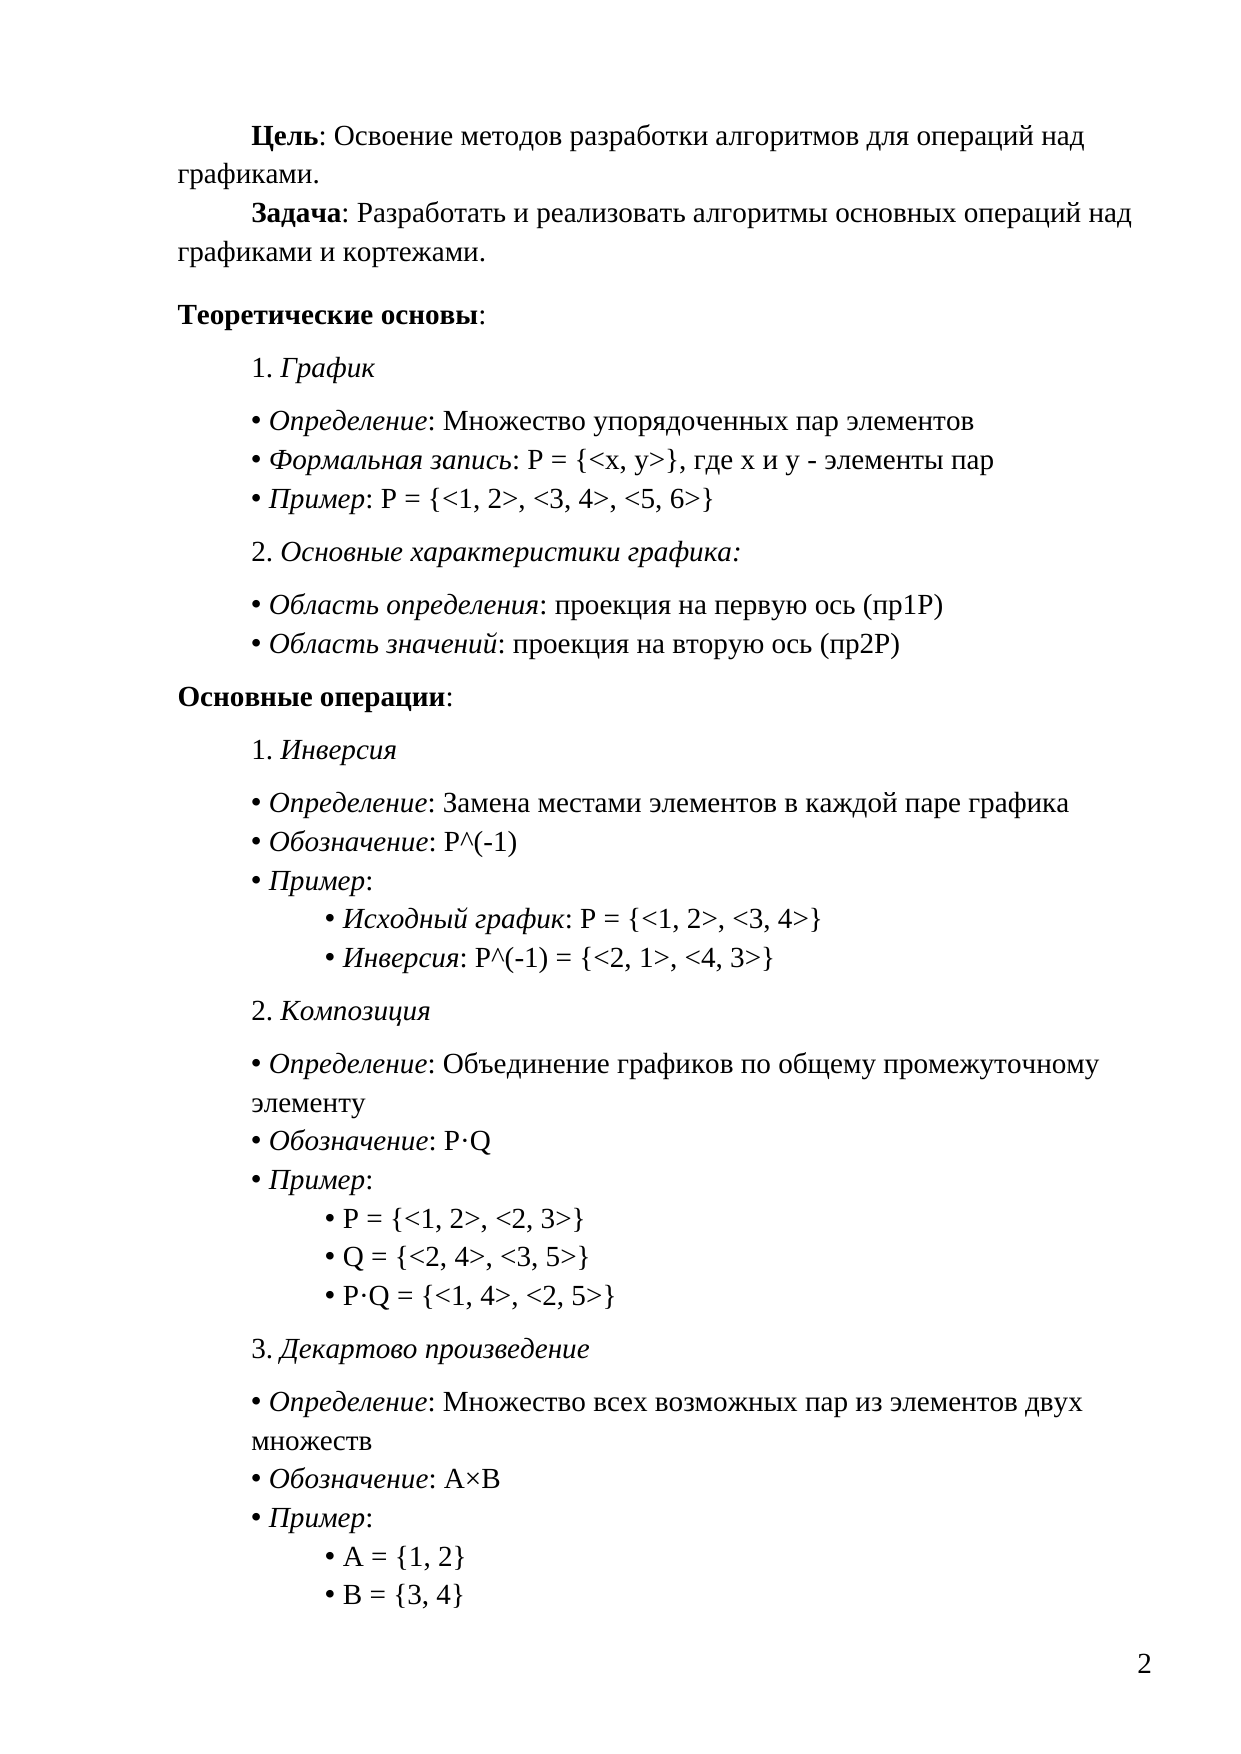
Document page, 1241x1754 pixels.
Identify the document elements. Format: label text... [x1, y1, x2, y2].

list Определение: Множество всех возможных пар из элементов двух множеств [177, 1384, 1152, 1457]
list Основные характеристики графика: [177, 534, 1152, 568]
list Q = {<2, 4>, <3, 5>} [177, 1239, 1152, 1273]
list P = {<1, 2>, <2, 3>} [177, 1201, 1152, 1234]
text Теоретические основы: [177, 297, 1152, 331]
list Пример: [177, 1162, 1152, 1196]
list Инверсия: P^(-1) = {<2, 1>, <4, 3>} [177, 940, 1152, 973]
list Определение: Объединение графиков по общему промежуточному элементу [177, 1046, 1152, 1118]
list График [177, 350, 1152, 384]
list Определение: Замена местами элементов в каждой паре графика [177, 785, 1152, 819]
text Цель: Освоение методов разработки алгоритмов для операций над графиками. Задача: Разработать и реализовать алгоритмы основных операций над графиками и кортежами. [177, 118, 1152, 267]
list A = {1, 2} [177, 1539, 1152, 1572]
list Композиция [177, 993, 1152, 1027]
list Исходный график: P = {<1, 2>, <3, 4>} [177, 901, 1152, 935]
text Основные операции: [177, 679, 1152, 713]
list Инверсия [177, 732, 1152, 766]
list Формальная запись: P = {<x, y>}, где x и y - элементы пар [177, 442, 1152, 476]
list Пример: P = {<1, 2>, <3, 4>, <5, 6>} [177, 481, 1152, 514]
list Обозначение: P·Q [177, 1123, 1152, 1157]
list Область значений: проекция на вторую ось (пр2P) [177, 626, 1152, 659]
list Пример: [177, 1500, 1152, 1534]
list B = {3, 4} [177, 1577, 1152, 1611]
list Обозначение: A×B [177, 1462, 1152, 1495]
list Декартово произведение [177, 1331, 1152, 1365]
list Обозначение: P^(-1) [177, 824, 1152, 858]
list Определение: Множество упорядоченных пар элементов [177, 403, 1152, 437]
list P·Q = {<1, 4>, <2, 5>} [177, 1278, 1152, 1312]
list Область определения: проекция на первую ось (пр1P) [177, 587, 1152, 621]
list Пример: [177, 863, 1152, 896]
